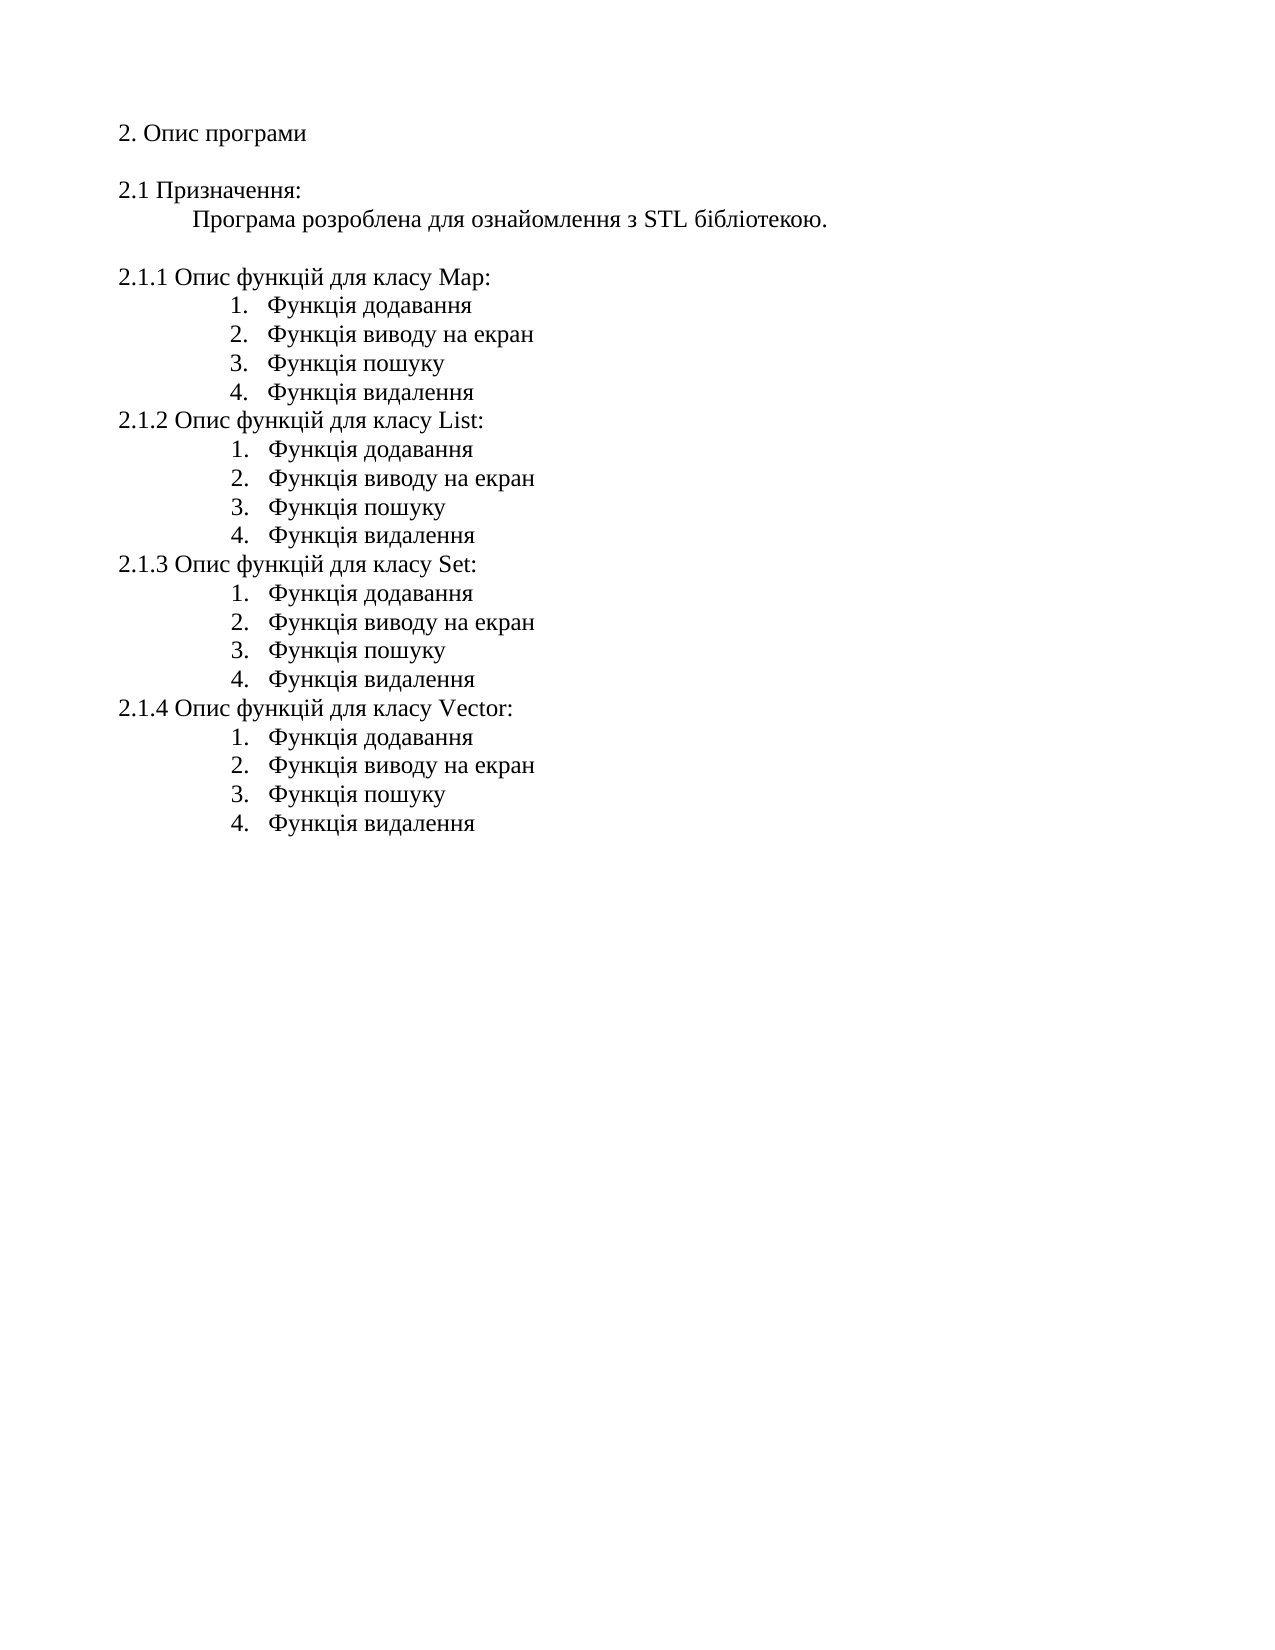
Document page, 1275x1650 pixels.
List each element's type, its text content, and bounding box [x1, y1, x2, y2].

list Функція виводу на екран [231, 751, 1157, 779]
text Програма розроблена для ознайомлення з STL бібліотекою. [118, 204, 1157, 233]
text 2.1.1 Опис функцій для класу Map: [118, 262, 1157, 291]
list Функція пошуку [231, 492, 1157, 521]
list Функція виводу на екран [229, 319, 1157, 348]
list Функція пошуку [229, 348, 1157, 377]
list Функція видалення [229, 377, 1157, 406]
list Функція додавання [231, 578, 1157, 607]
list Функція додавання [229, 291, 1157, 319]
text 2. Опис програми [118, 118, 1157, 147]
text 2.1 Призначення: [118, 176, 1157, 204]
text 2.1.3 Опис функцій для класу Set: [118, 549, 1157, 578]
text 2.1.2 Опис функцій для класу List: [118, 406, 1157, 434]
list Функція додавання [231, 434, 1157, 463]
list Функція видалення [231, 521, 1157, 549]
list Функція пошуку [231, 779, 1157, 808]
text 2.1.4 Опис функцій для класу Vector: [118, 693, 1157, 722]
list Функція пошуку [231, 636, 1157, 664]
list Функція видалення [231, 808, 1157, 837]
list Функція видалення [231, 664, 1157, 693]
list Функція виводу на екран [231, 463, 1157, 492]
list Функція додавання [231, 722, 1157, 751]
list Функція виводу на екран [231, 607, 1157, 636]
